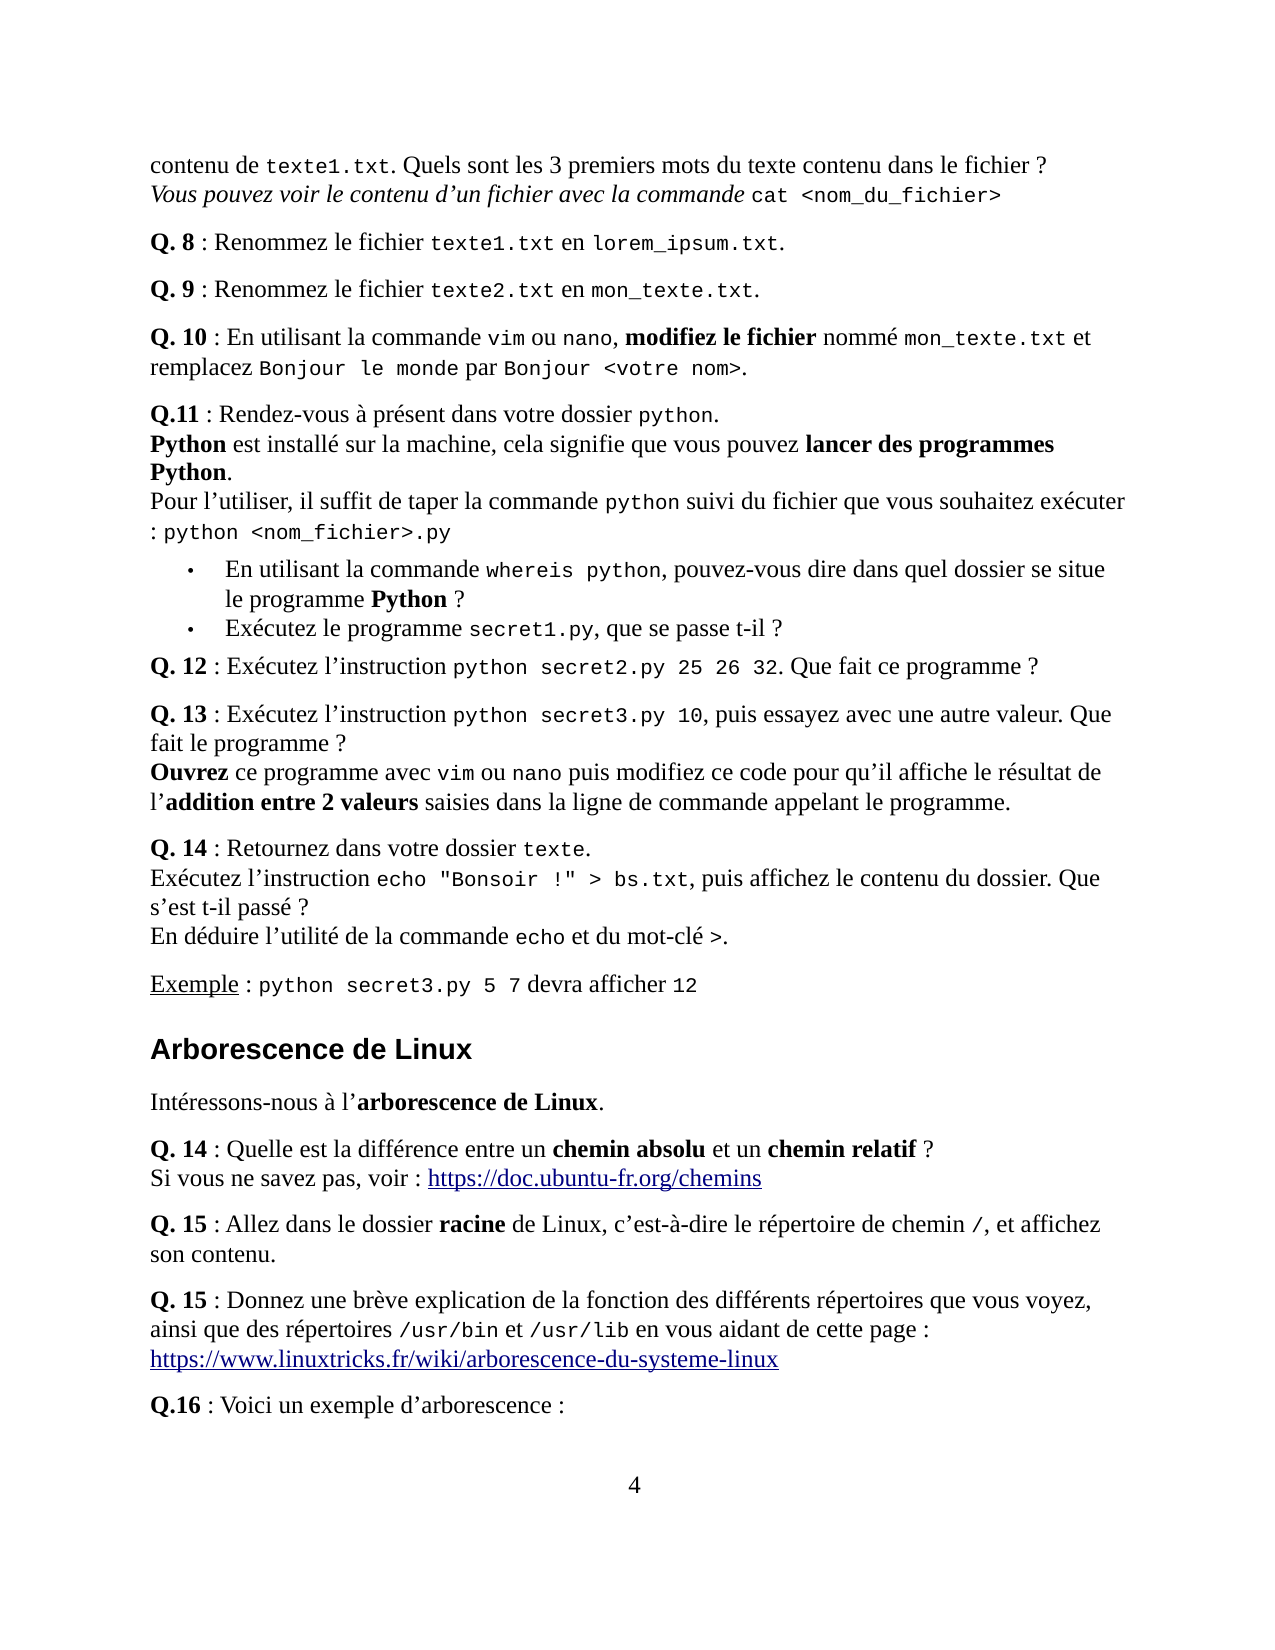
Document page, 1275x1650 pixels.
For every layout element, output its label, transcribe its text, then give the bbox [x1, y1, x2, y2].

text Q.11 : Rendez-vous à présent dans votre dossier python. Python est installé sur la machine, cela signifie que vous pouvez lancer des programmes Python. Pour l’utiliser, il suffit de taper la commande python suivi du fichier que vous souhaitez exécuter : python <nom_fichier>.py [150, 399, 1125, 545]
text Q. 15 : Allez dans le dossier racine de Linux, c’est-à-dire le répertoire de chemin /, et affichez son contenu. [150, 1209, 1125, 1268]
text Q. 8 : Renommez le fichier texte1.txt en lorem_ipsum.txt. [150, 227, 1125, 257]
list Exécutez le programme secret1.py, que se passe t-il ? [187, 613, 1125, 642]
text Q. 9 : Renommez le fichier texte2.txt en mon_texte.txt. [150, 274, 1125, 304]
list En utilisant la commande whereis python, pouvez-vous dire dans quel dossier se situe le programme Python ? [187, 554, 1125, 613]
text Q. 10 : En utilisant la commande vim ou nano, modifiez le fichier nommé mon_texte.txt et remplacez Bonjour le monde par Bonjour <votre nom>. [150, 322, 1125, 381]
text Q. 14 : Quelle est la différence entre un chemin absolu et un chemin relatif ? Si vous ne savez pas, voir : https://doc.ubuntu-fr.org/chemins [150, 1134, 1125, 1191]
text Intéressons-nous à l’arborescence de Linux. [150, 1087, 1125, 1116]
text Q. 14 : Retournez dans votre dossier texte. Exécutez l’instruction echo "Bonsoir !" > bs.txt, puis affichez le contenu du dossier. Que s’est t-il passé ? En déduire l’utilité de la commande echo et du mot-clé >. [150, 833, 1125, 951]
text Q. 12 : Exécutez l’instruction python secret2.py 25 26 32. Que fait ce programme ? [150, 651, 1125, 681]
subtitle Arborescence de Linux [150, 1032, 1125, 1066]
text Q.16 : Voici un exemple d’arborescence : [150, 1391, 1125, 1419]
text Q. 15 : Donnez une brève explication de la fonction des différents répertoires que vous voyez, ainsi que des répertoires /usr/bin et /usr/lib en vous aidant de cette page : https://www.linuxtricks.fr/wiki/arborescence-du-systeme-linux [150, 1286, 1125, 1373]
text contenu de texte1.txt. Quels sont les 3 premiers mots du texte contenu dans le fichier ? Vous pouvez voir le contenu d’un fichier avec la commande cat <nom_du_fichier> [150, 150, 1125, 209]
text Exemple : python secret3.py 5 7 devra afficher 12 [150, 969, 1125, 998]
text Q. 13 : Exécutez l’instruction python secret3.py 10, puis essayez avec une autre valeur. Que fait le programme ? Ouvrez ce programme avec vim ou nano puis modifiez ce code pour qu’il affiche le résultat de l’addition entre 2 valeurs saisies dans la ligne de commande appelant le programme. [150, 699, 1125, 815]
